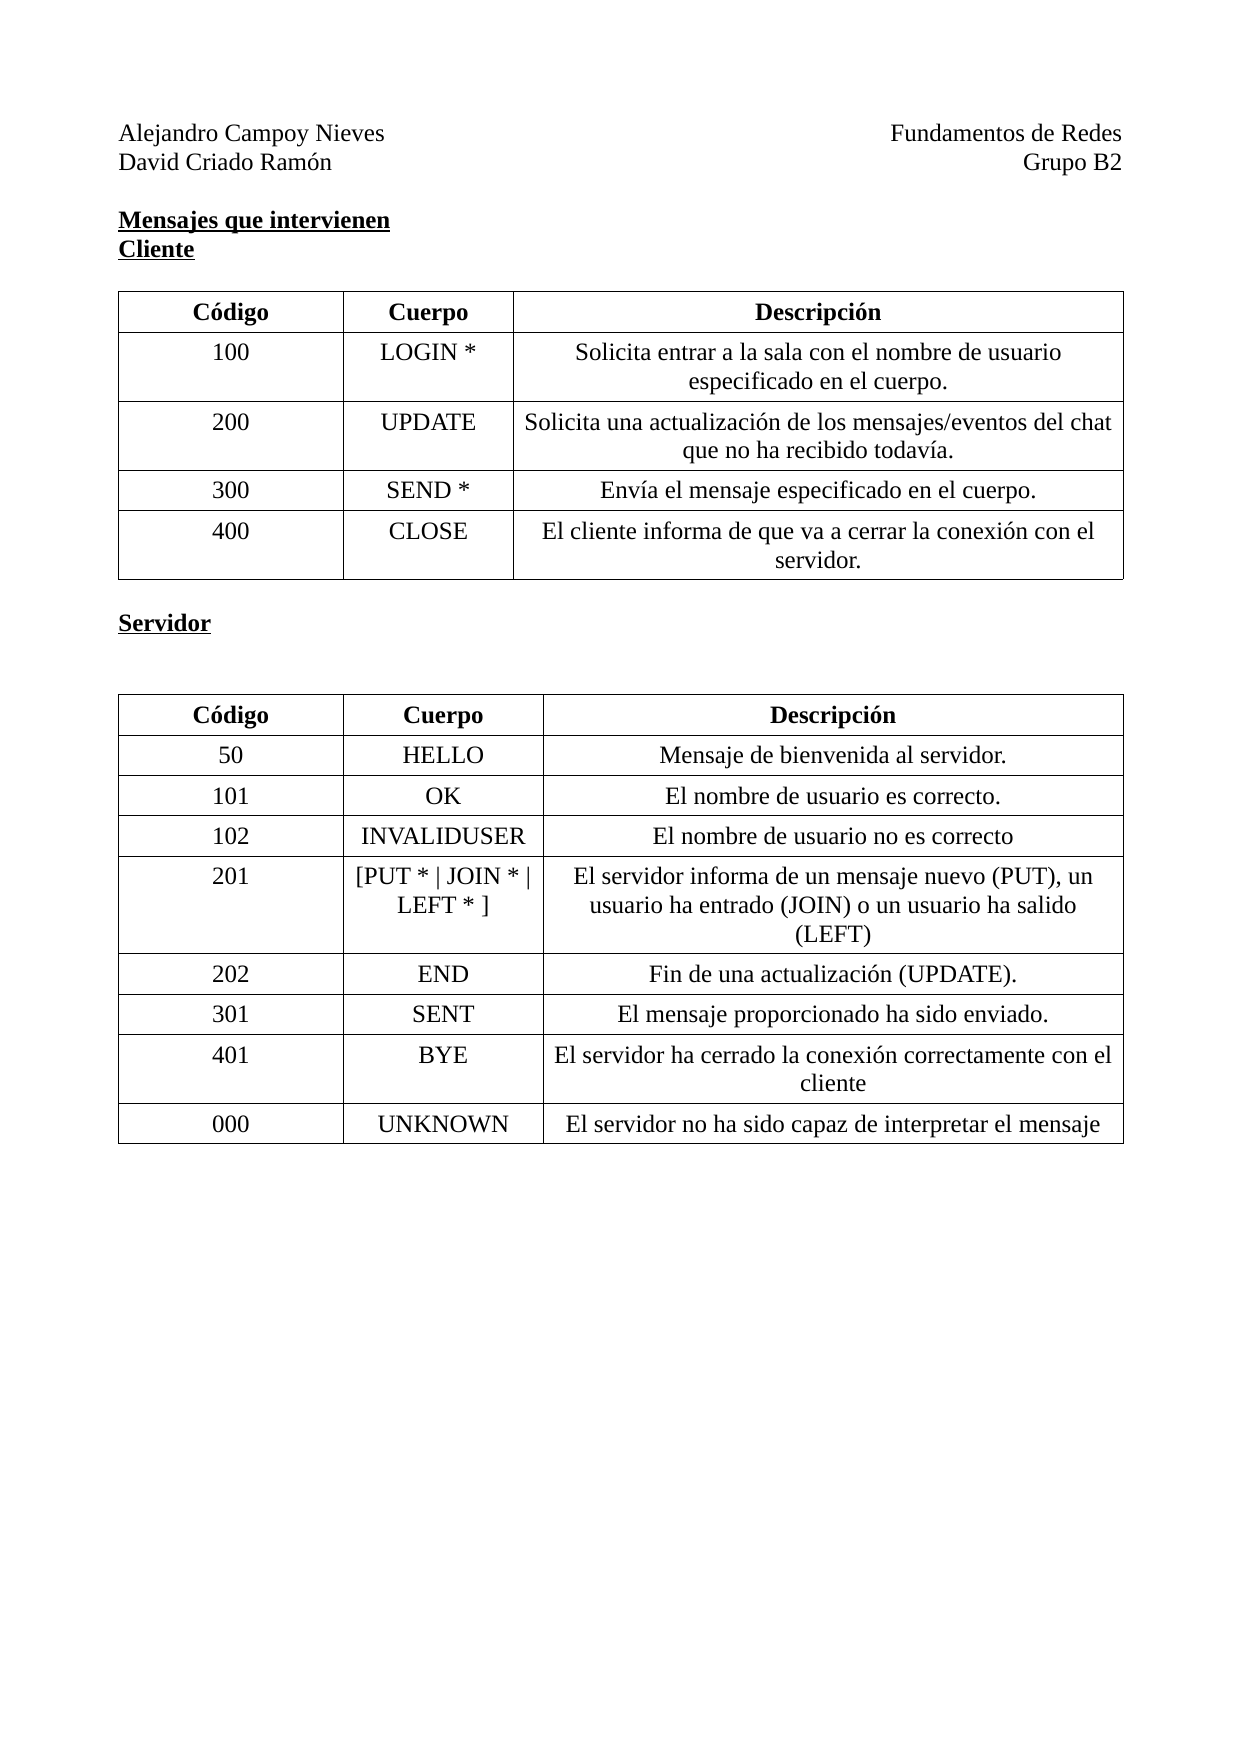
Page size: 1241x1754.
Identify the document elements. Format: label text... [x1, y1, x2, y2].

table_cell LOGIN * [344, 333, 513, 401]
table_cell El nombre de usuario es correcto. [544, 776, 1123, 815]
table_cell HELLO [344, 736, 543, 775]
table_cell 101 [119, 776, 343, 815]
table_cell 401 [119, 1035, 343, 1103]
table_cell 301 [119, 995, 343, 1034]
table_cell 201 [119, 857, 343, 953]
table_cell 000 [119, 1104, 343, 1143]
table_cell Mensaje de bienvenida al servidor. [544, 736, 1123, 775]
table_cell BYE [344, 1035, 543, 1103]
text Cliente [118, 234, 1122, 263]
table_cell Envía el mensaje especificado en el cuerpo. [514, 471, 1123, 510]
table_cell Solicita una actualización de los mensajes/eventos del chat que no ha recibido todavía. [514, 402, 1123, 470]
table_cell El servidor no ha sido capaz de interpretar el mensaje [544, 1104, 1123, 1143]
table_header Descripción [544, 695, 1123, 734]
table_cell SENT [344, 995, 543, 1034]
table_cell 102 [119, 816, 343, 856]
table_cell SEND * [344, 471, 513, 510]
table_cell Solicita entrar a la sala con el nombre de usuario especificado en el cuerpo. [514, 333, 1123, 401]
table_cell 202 [119, 954, 343, 994]
table_cell [PUT * | JOIN * | LEFT * ] [344, 857, 543, 953]
table_header Código [119, 292, 343, 332]
table_cell UPDATE [344, 402, 513, 470]
table_cell OK [344, 776, 543, 815]
table_cell El servidor informa de un mensaje nuevo (PUT), un usuario ha entrado (JOIN) o un usuario ha salido (LEFT) [544, 857, 1123, 953]
table_header Cuerpo [344, 292, 513, 332]
text Servidor [118, 608, 1122, 637]
table_cell INVALIDUSER [344, 816, 543, 856]
table_header Cuerpo [344, 695, 543, 734]
table_cell UNKNOWN [344, 1104, 543, 1143]
table_cell END [344, 954, 543, 994]
table_cell CLOSE [344, 511, 513, 579]
table_cell Fin de una actualización (UPDATE). [544, 954, 1123, 994]
table_cell 300 [119, 471, 343, 510]
table_cell El servidor ha cerrado la conexión correctamente con el cliente [544, 1035, 1123, 1103]
table_cell 50 [119, 736, 343, 775]
table_cell 200 [119, 402, 343, 470]
table_cell 100 [119, 333, 343, 401]
table_cell El cliente informa de que va a cerrar la conexión con el servidor. [514, 511, 1123, 579]
table_cell El mensaje proporcionado ha sido enviado. [544, 995, 1123, 1034]
table_cell 400 [119, 511, 343, 579]
table_header Descripción [514, 292, 1123, 332]
table_header Código [119, 695, 343, 734]
text Mensajes que intervienen [118, 205, 1122, 234]
table_cell El nombre de usuario no es correcto [544, 816, 1123, 856]
